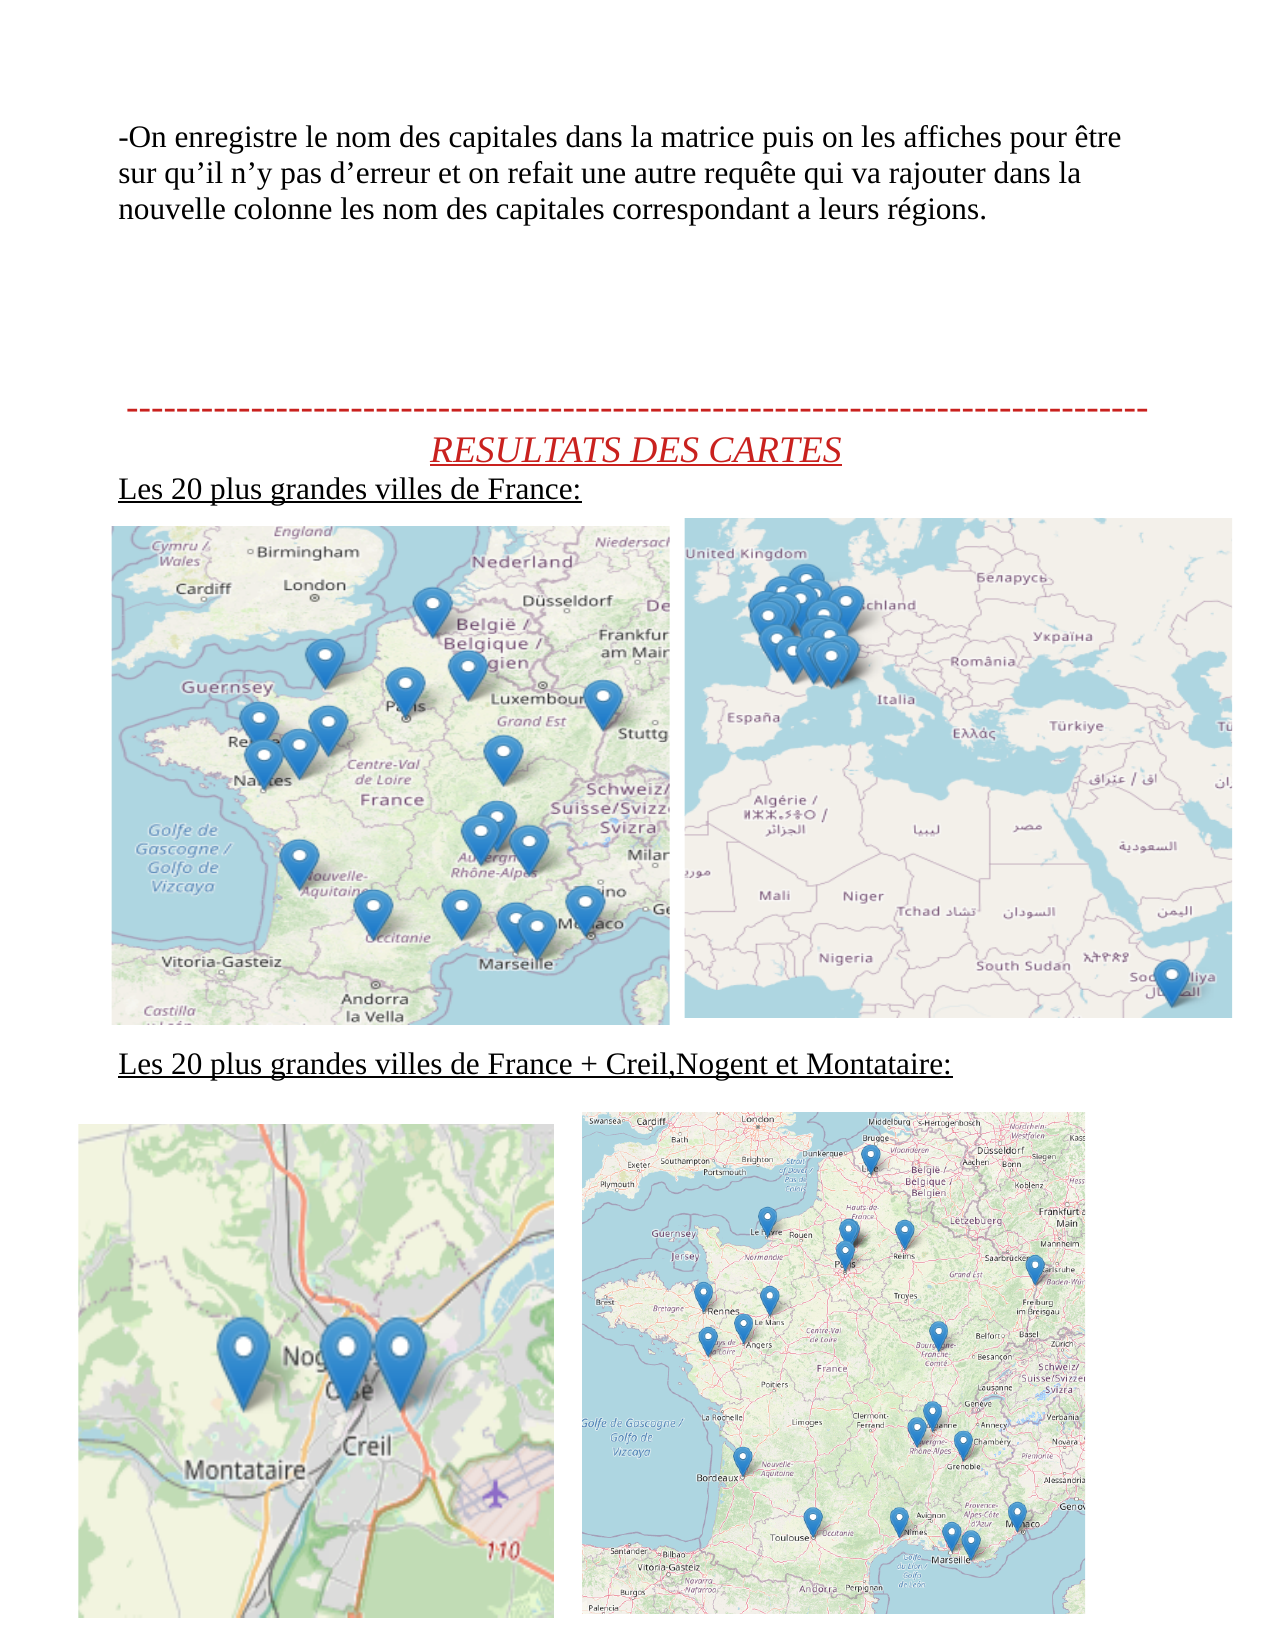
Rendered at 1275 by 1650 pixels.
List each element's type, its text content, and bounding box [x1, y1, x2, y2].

text ----------------------------------------------------------------------------------RESULTATS DES CARTES [118, 384, 1157, 470]
text Les 20 plus grandes villes de France + Creil,Nogent et Montataire: [118, 758, 1157, 1081]
picture [684, 518, 1233, 1018]
picture [78, 1124, 554, 1618]
picture [582, 1112, 1086, 1614]
picture [111, 526, 670, 1025]
text -On enregistre le nom des capitales dans la matrice puis on les affiches pour être sur qu’il n’y pas d’erreur et on refait une autre requête qui va rajouter dans la nouvelle colonne les nom des capitales correspondant a leurs régions. [118, 118, 1157, 226]
text Les 20 plus grandes villes de France: [118, 470, 1157, 506]
